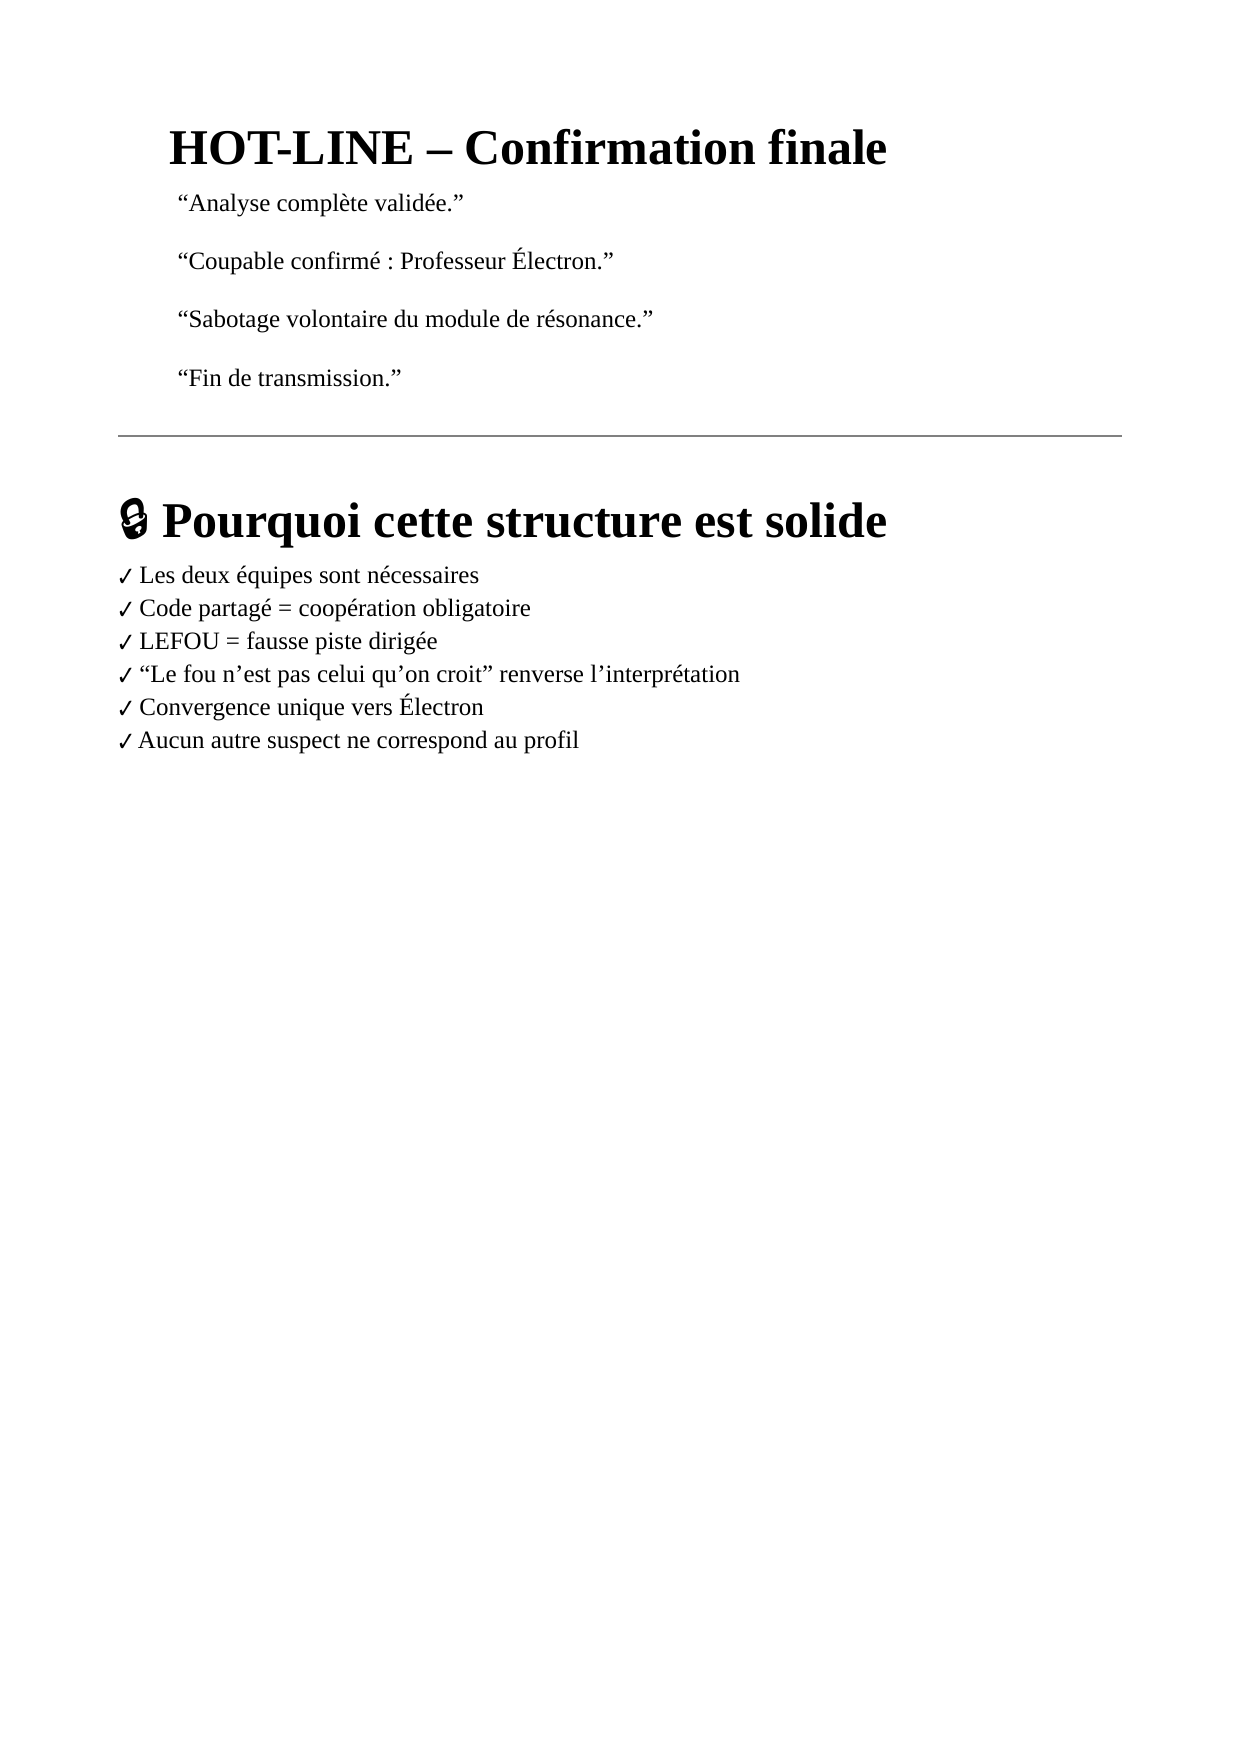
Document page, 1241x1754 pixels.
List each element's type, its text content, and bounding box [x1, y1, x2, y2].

subtitle 📞 HOT-LINE – Confirmation finale [118, 118, 1122, 176]
text “Analyse complète validée.” [177, 188, 1063, 217]
subtitle 🔒 Pourquoi cette structure est solide [118, 490, 1122, 548]
text “Sabotage volontaire du module de résonance.” [177, 304, 1063, 333]
text “Fin de transmission.” [177, 363, 1063, 392]
text “Coupable confirmé : Professeur Électron.” [177, 246, 1063, 275]
text ✔ Les deux équipes sont nécessaires ✔ Code partagé = coopération obligatoire ✔ LEFOU = fausse piste dirigée ✔ “Le fou n’est pas celui qu’on croit” renverse l’interprétation ✔ Convergence unique vers Électron ✔ Aucun autre suspect ne correspond au profil [118, 560, 1122, 754]
